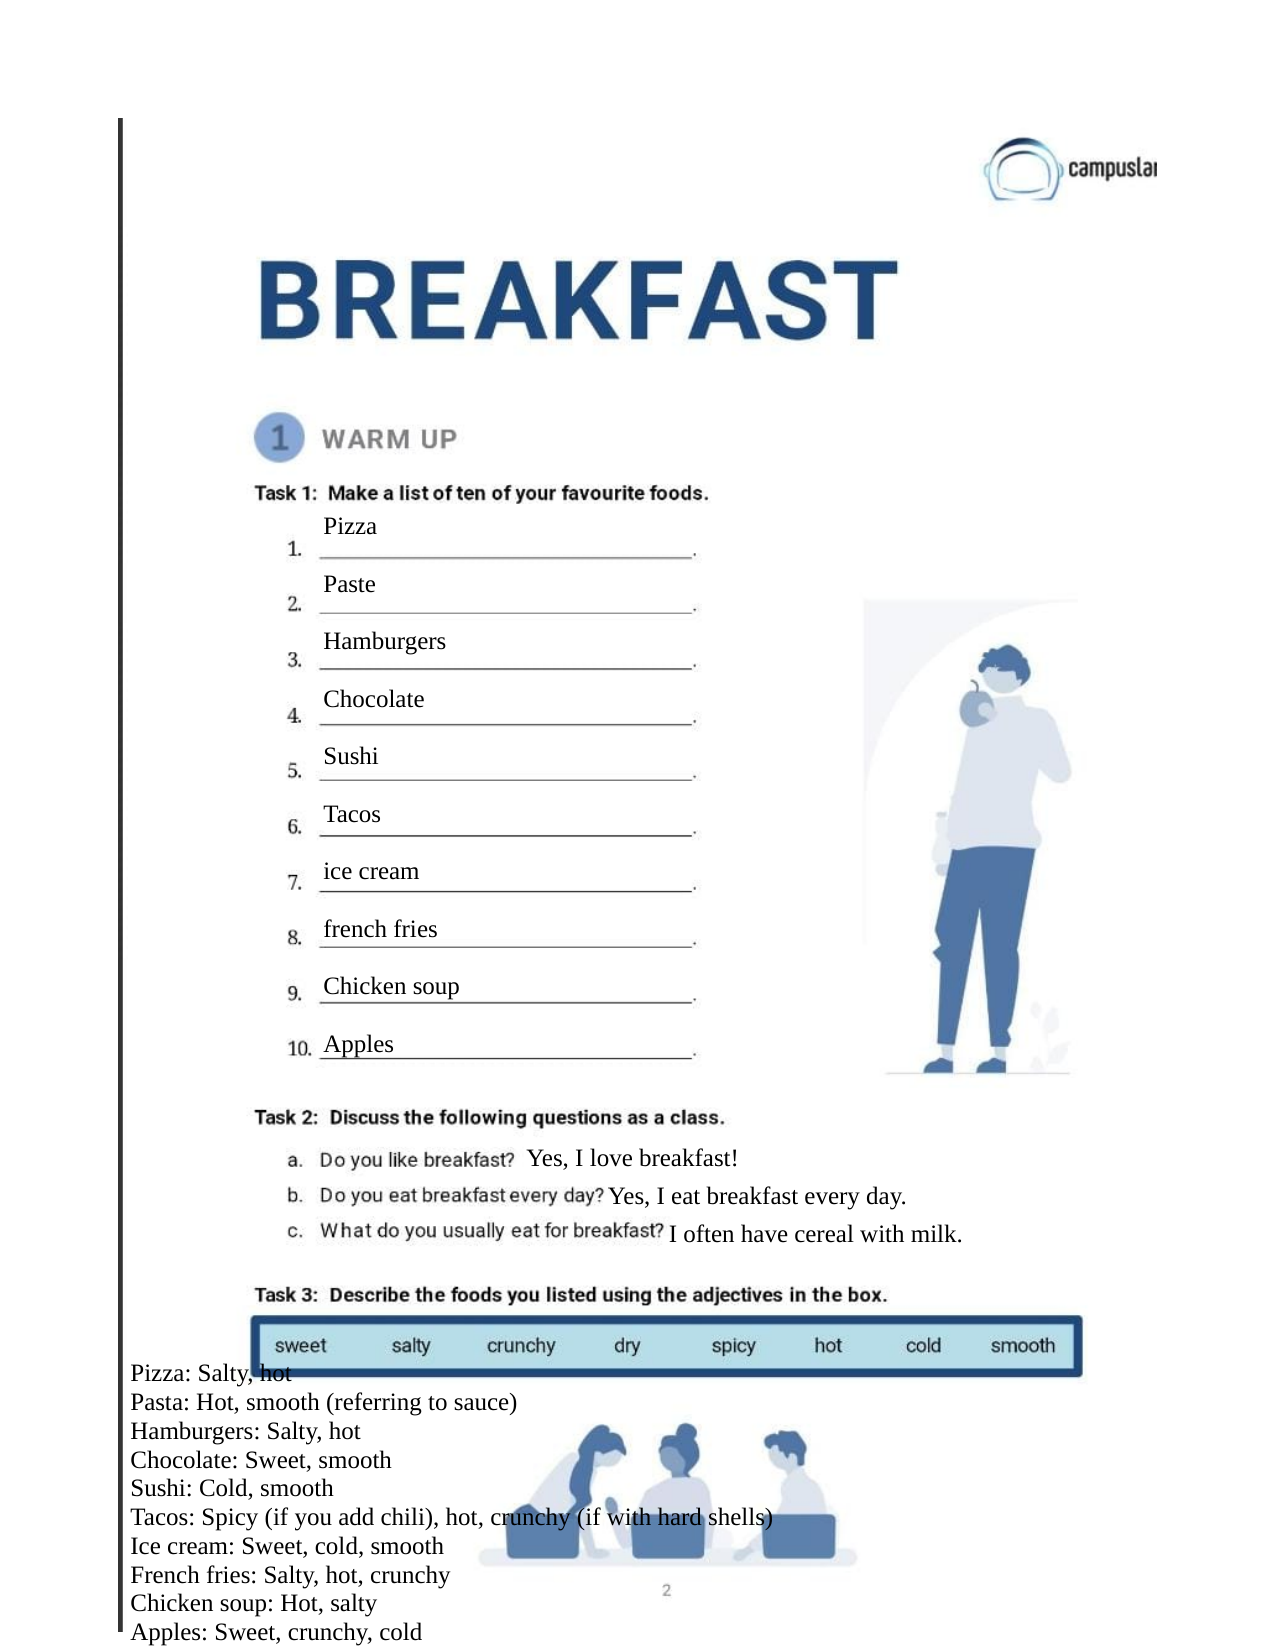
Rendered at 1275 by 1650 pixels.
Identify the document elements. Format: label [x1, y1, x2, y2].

picture [118, 118, 1157, 1632]
